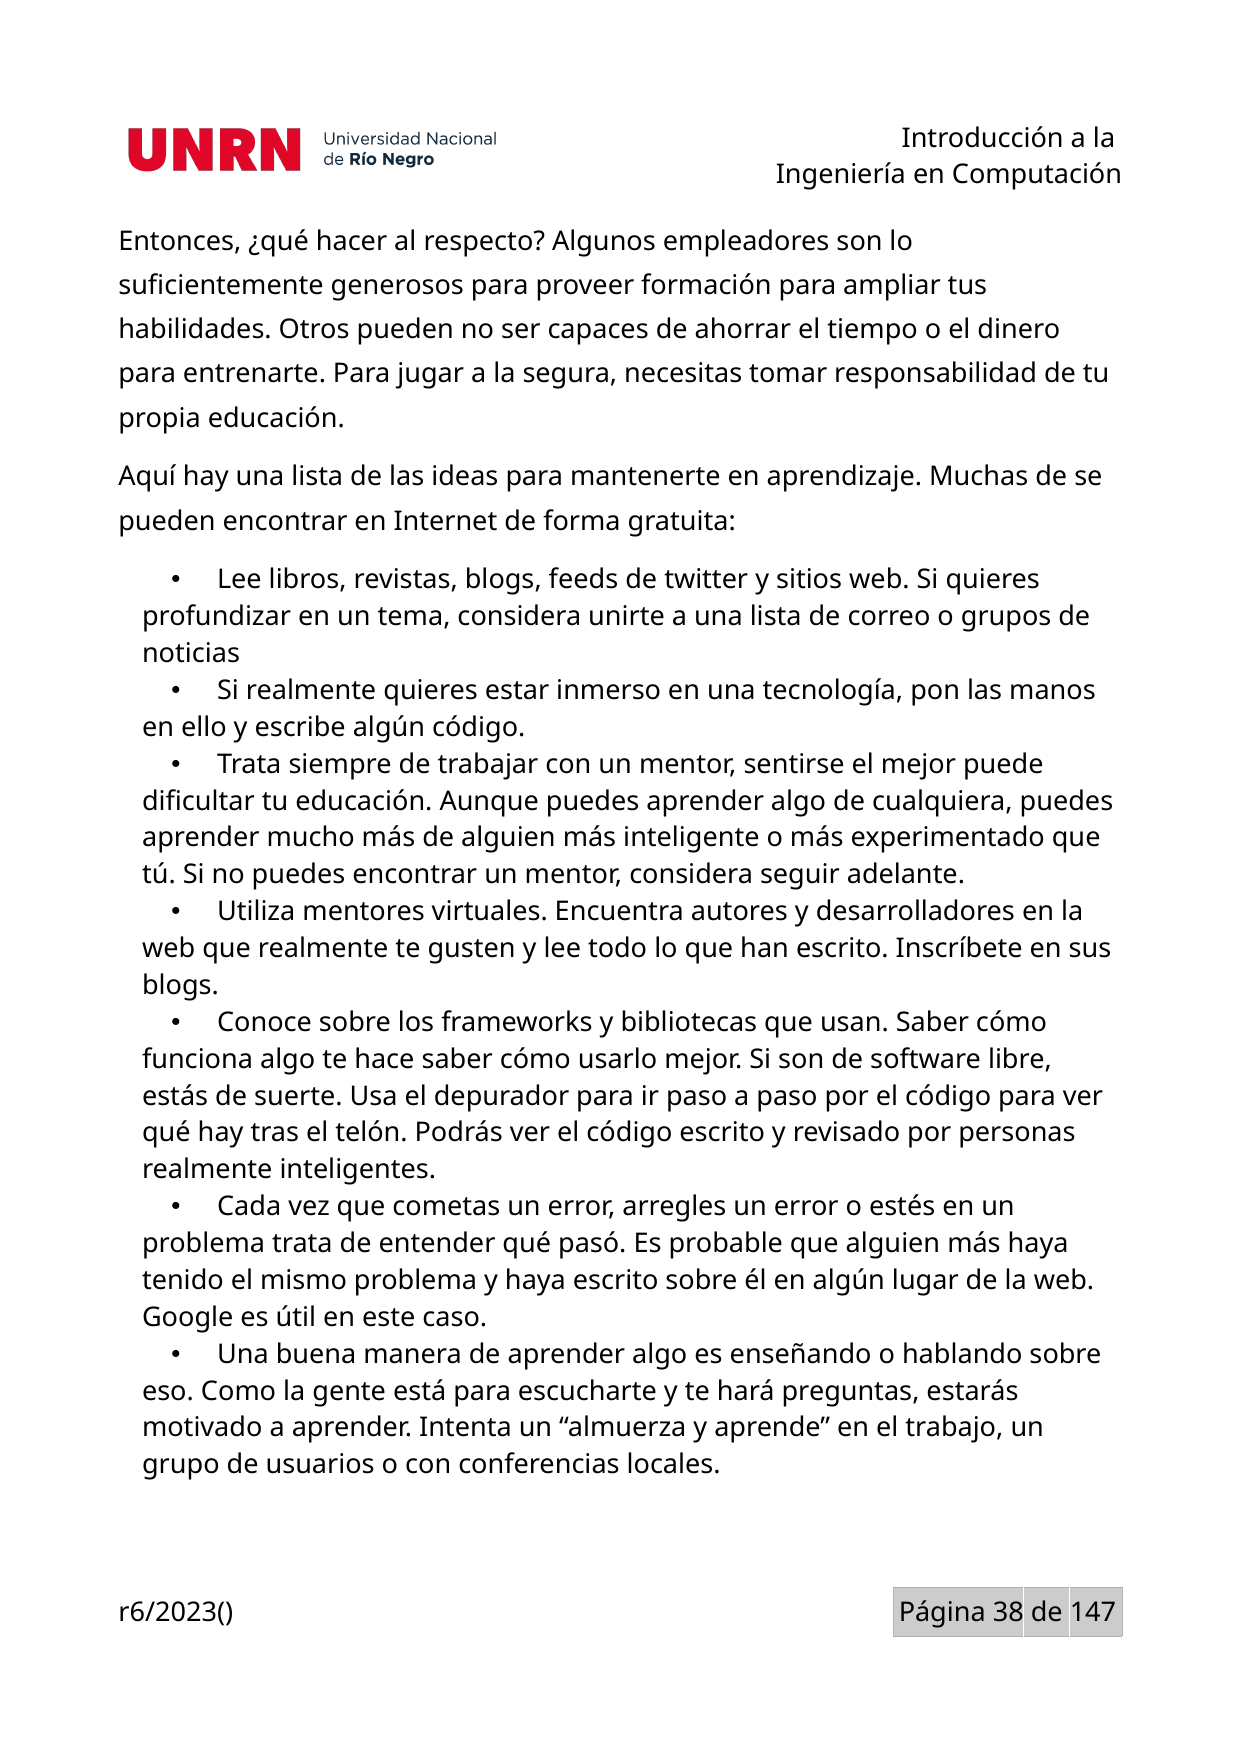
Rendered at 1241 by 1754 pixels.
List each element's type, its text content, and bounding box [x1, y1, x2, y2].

list Utiliza mentores virtuales. Encuentra autores y desarrolladores en la web que realmente te gusten y lee todo lo que han escrito. Inscríbete en sus blogs. [142, 892, 1122, 1002]
text Entonces, ¿qué hacer al respecto? Algunos empleadores son lo suficientemente generosos para proveer formación para ampliar tus habilidades. Otros pueden no ser capaces de ahorrar el tiempo o el dinero para entrenarte. Para jugar a la segura, necesitas tomar responsabilidad de tu propia educación. [118, 221, 1122, 435]
list Si realmente quieres estar inmerso en una tecnología, pon las manos en ello y escribe algún código. [142, 670, 1122, 744]
list Una buena manera de aprender algo es enseñando o hablando sobre eso. Como la gente está para escucharte y te hará preguntas, estarás motivado a aprender. Intenta un “almuerza y aprende” en el trabajo, un grupo de usuarios o con conferencias locales. [142, 1334, 1122, 1482]
list Cada vez que cometas un error, arregles un error o estés en un problema trata de entender qué pasó. Es probable que alguien más haya tenido el mismo problema y haya escrito sobre él en algún lugar de la web. Google es útil en este caso. [142, 1187, 1122, 1334]
picture [118, 118, 505, 180]
list Lee libros, revistas, blogs, feeds de twitter y sitios web. Si quieres profundizar en un tema, considera unirte a una lista de correo o grupos de noticias [142, 560, 1122, 670]
list Trata siempre de trabajar con un mentor, sentirse el mejor puede dificultar tu educación. Aunque puedes aprender algo de cualquiera, puedes aprender mucho más de alguien más inteligente o más experimentado que tú. Si no puedes encontrar un mentor, considera seguir adelante. [142, 744, 1122, 892]
list Conoce sobre los frameworks y bibliotecas que usan. Saber cómo funciona algo te hace saber cómo usarlo mejor. Si son de software libre, estás de suerte. Usa el depurador para ir paso a paso por el código para ver qué hay tras el telón. Podrás ver el código escrito y revisado por personas realmente inteligentes. [142, 1002, 1122, 1187]
text Aquí hay una lista de las ideas para mantenerte en aprendizaje. Muchas de se pueden encontrar en Internet de forma gratuita: [118, 457, 1122, 538]
